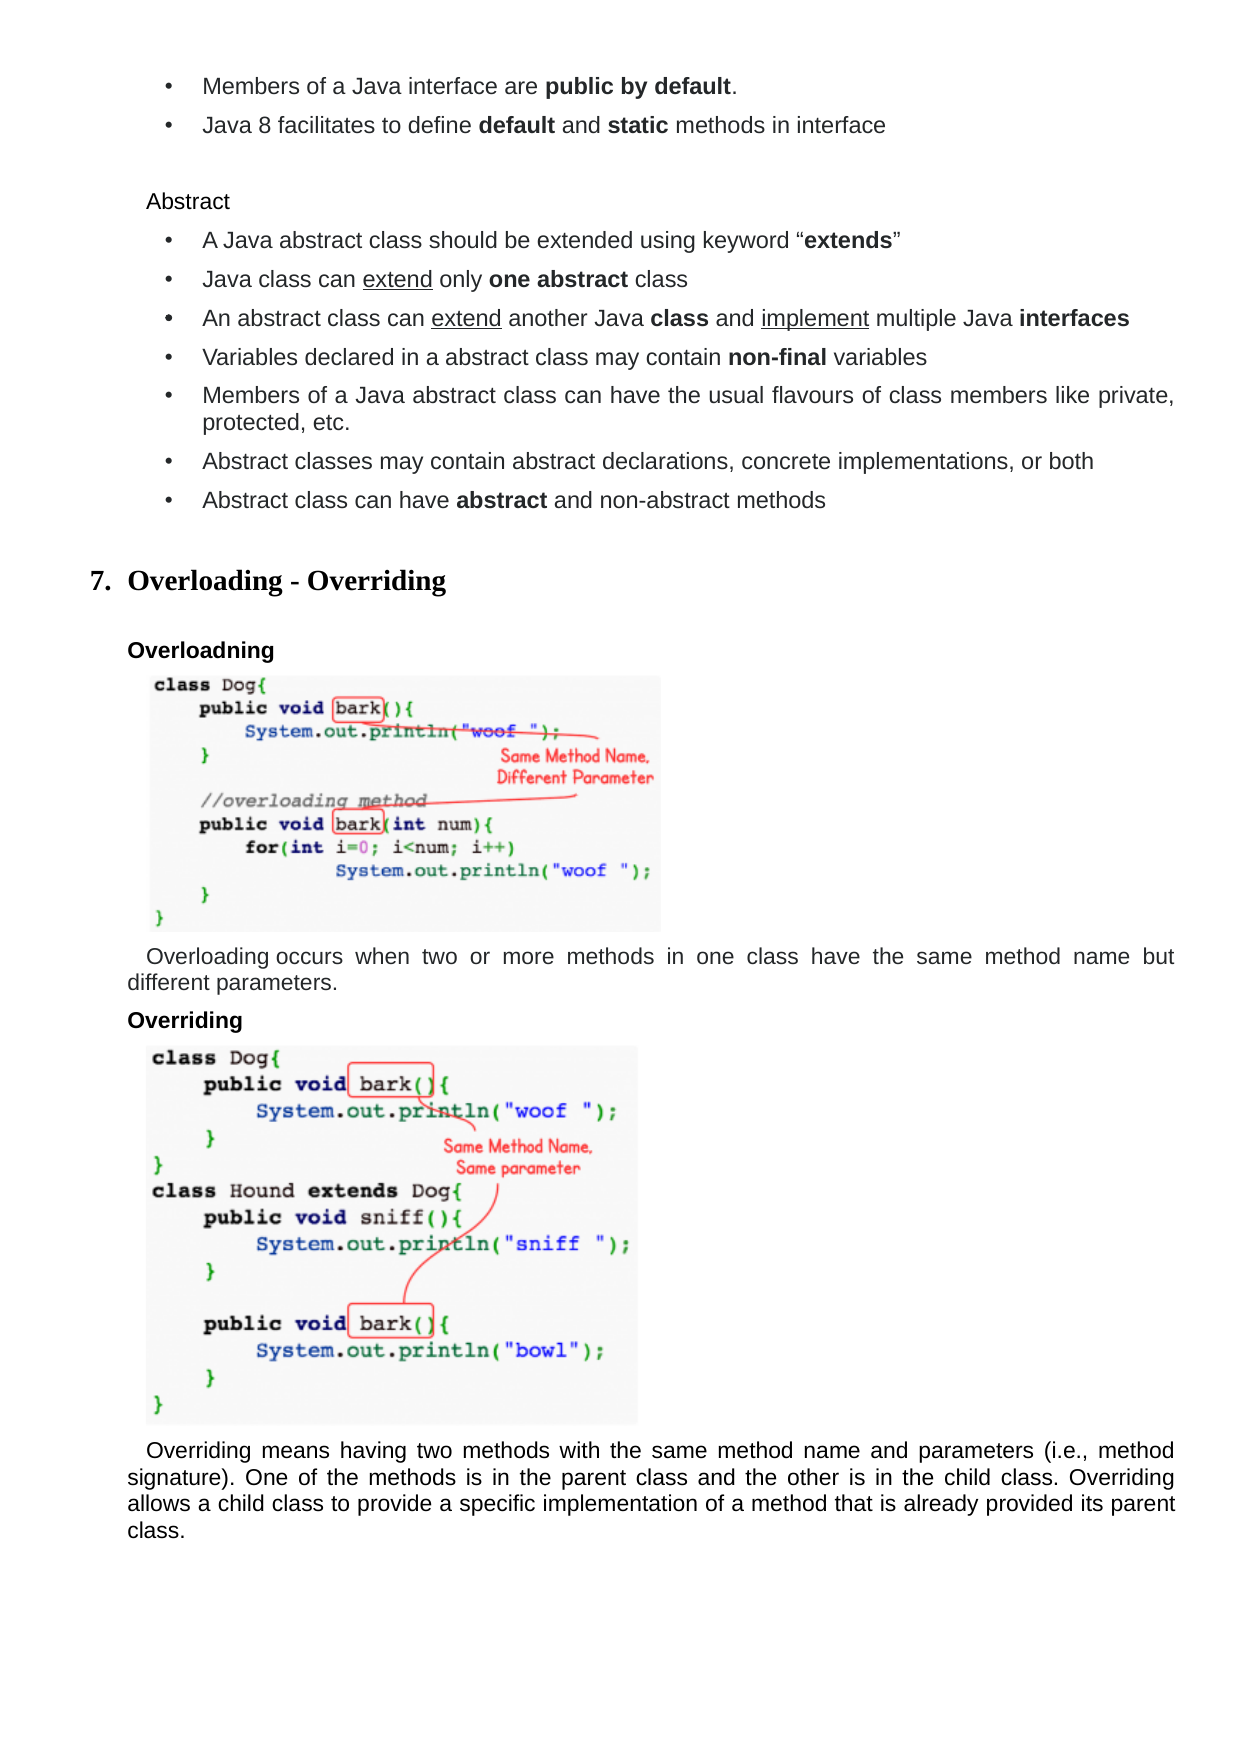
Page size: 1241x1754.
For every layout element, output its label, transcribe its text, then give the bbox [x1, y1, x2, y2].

picture [145, 675, 661, 932]
text Overriding means having two methods with the same method name and parameters (i.e., method signature). One of the methods is in the parent class and the other is in the child class. Overriding allows a child class to provide a specific implementation of a method that is already provided its parent class. [127, 1437, 1176, 1543]
text Overriding [127, 1007, 1176, 1034]
title Overloading - Overriding [89, 563, 1176, 597]
list Members of a Java abstract class can have the usual flavours of class members like private, protected, etc. [164, 382, 1176, 436]
list Java 8 facilitates to define default and static methods in interface [164, 111, 1176, 138]
text Overloadning [127, 637, 1176, 664]
list Abstract class can have abstract and non-abstract methods [164, 486, 1176, 513]
text Overloading occurs when two or more methods in one class have the same method name but different parameters. [127, 943, 1176, 996]
list Abstract classes may contain abstract declarations, concrete implementations, or both [164, 447, 1176, 474]
picture [145, 1045, 639, 1426]
list Java class can extend only one abstract class [164, 265, 1176, 292]
list Variables declared in a abstract class may contain non-final variables [164, 343, 1176, 370]
list Members of a Java interface are public by default. [164, 72, 1176, 99]
list A Java abstract class should be extended using keyword “extends” [164, 226, 1176, 253]
text Abstract [127, 188, 1176, 214]
list An abstract class can extend another Java class and implement multiple Java interfaces [164, 304, 1176, 331]
